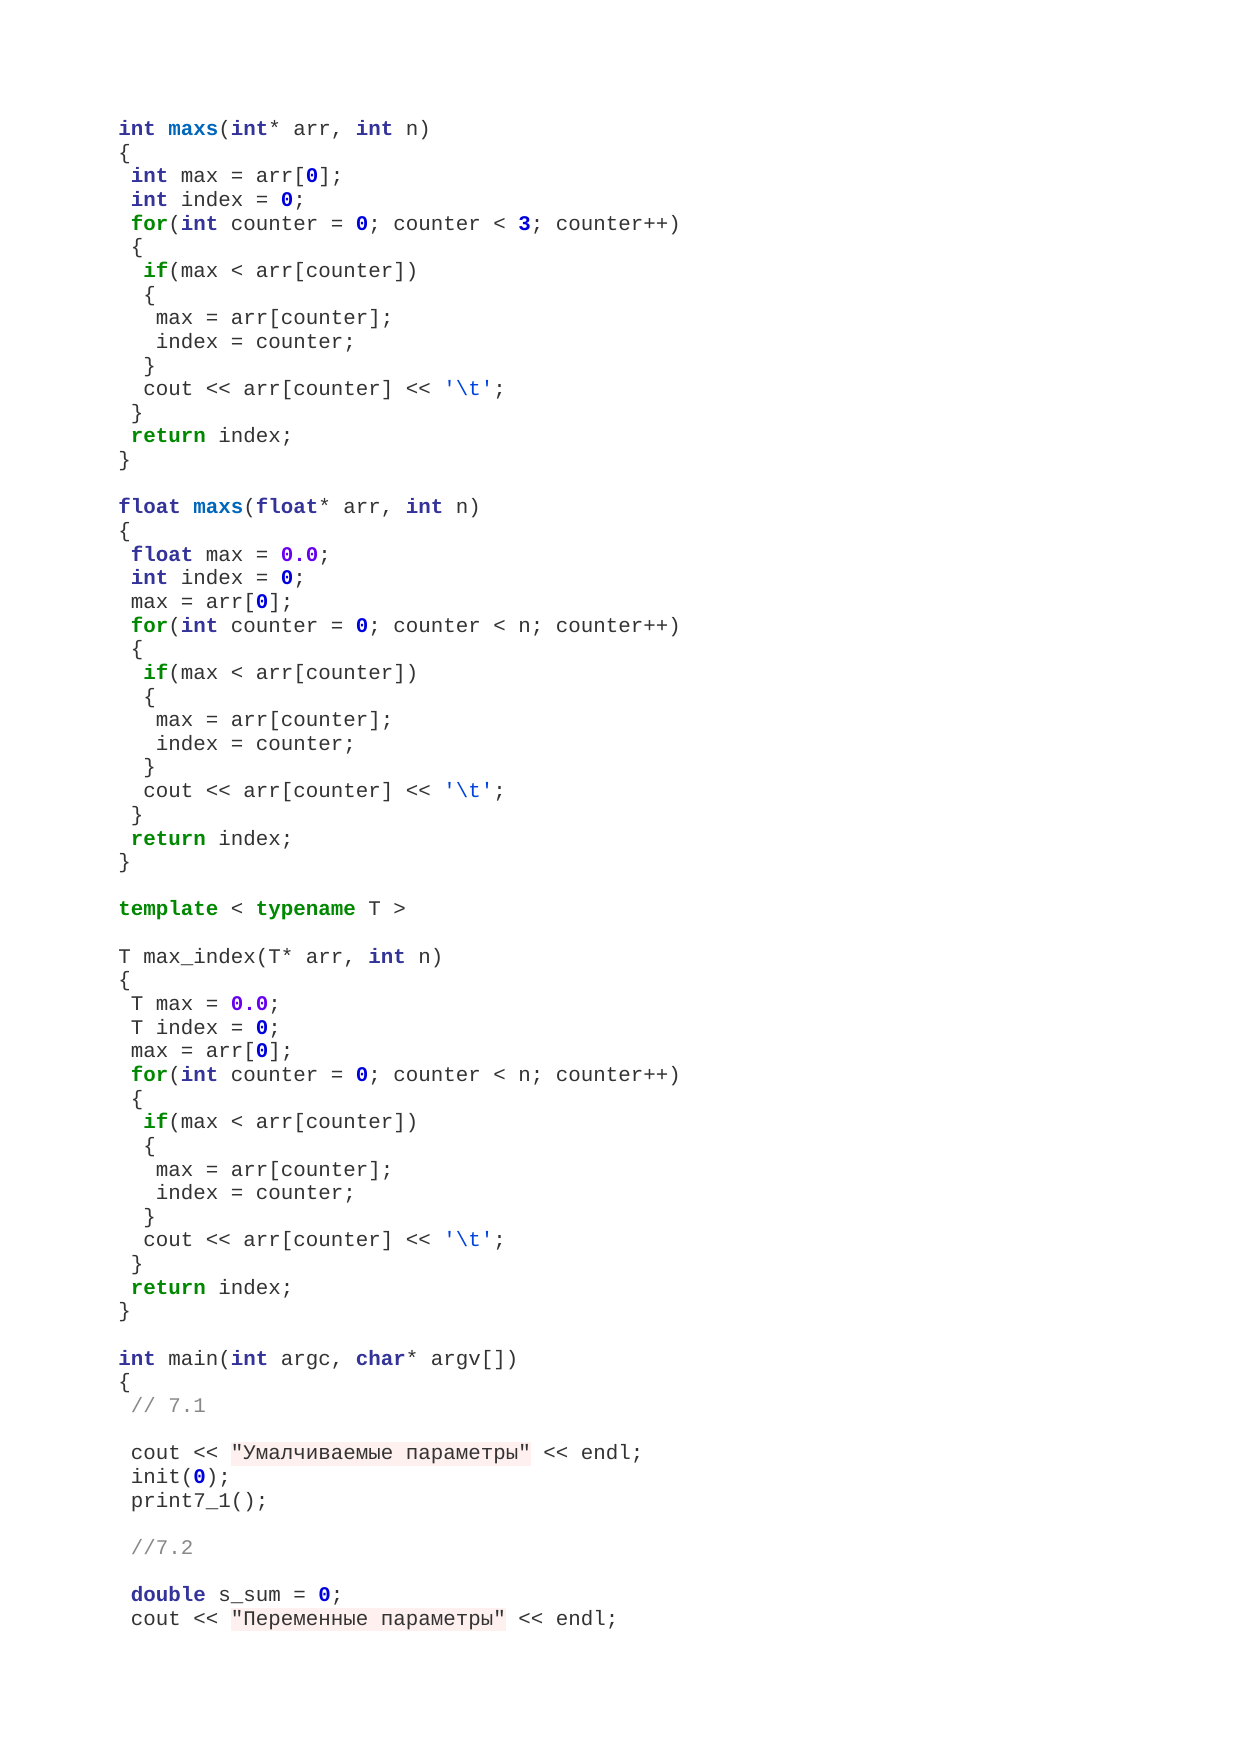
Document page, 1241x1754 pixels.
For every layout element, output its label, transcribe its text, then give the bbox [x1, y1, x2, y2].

text max = arr[counter]; [118, 1158, 1122, 1182]
text int main(int argc, char* argv[]) [118, 1348, 1122, 1371]
text return index; [118, 426, 1122, 449]
text max = arr[0]; [118, 591, 1122, 615]
text T index = 0; [118, 1017, 1122, 1040]
text { [118, 686, 1122, 709]
text } [118, 804, 1122, 827]
text for(int counter = 0; counter < n; counter++) [118, 615, 1122, 638]
text init(0); [118, 1466, 1122, 1489]
text { [118, 969, 1122, 993]
text cout << arr[counter] << '\t'; [118, 378, 1122, 402]
text { [118, 520, 1122, 544]
text T max_index(T* arr, int n) [118, 946, 1122, 969]
text { [118, 1371, 1122, 1395]
text int maxs(int* arr, int n) [118, 118, 1122, 142]
text double s_sum = 0; [118, 1584, 1122, 1608]
text } [118, 449, 1122, 473]
text if(max < arr[counter]) [118, 1111, 1122, 1135]
text } [118, 402, 1122, 426]
text } [118, 757, 1122, 780]
text float maxs(float* arr, int n) [118, 496, 1122, 520]
text index = counter; [118, 331, 1122, 354]
text //7.2 [118, 1537, 1122, 1561]
text { [118, 638, 1122, 662]
text cout << arr[counter] << '\t'; [118, 780, 1122, 804]
text } [118, 1300, 1122, 1324]
text if(max < arr[counter]) [118, 662, 1122, 686]
text for(int counter = 0; counter < 3; counter++) [118, 213, 1122, 236]
text cout << "Умалчиваемые параметры" << endl; [118, 1442, 1122, 1466]
text // 7.1 [118, 1395, 1122, 1419]
text max = arr[counter]; [118, 307, 1122, 331]
text if(max < arr[counter]) [118, 260, 1122, 284]
text } [118, 354, 1122, 378]
text return index; [118, 1277, 1122, 1300]
text float max = 0.0; [118, 544, 1122, 567]
text for(int counter = 0; counter < n; counter++) [118, 1064, 1122, 1088]
text return index; [118, 827, 1122, 851]
text print7_1(); [118, 1489, 1122, 1513]
text { [118, 142, 1122, 165]
text cout << "Переменные параметры" << endl; [118, 1608, 1122, 1631]
text T max = 0.0; [118, 993, 1122, 1017]
text } [118, 1253, 1122, 1277]
text } [118, 1206, 1122, 1229]
text { [118, 284, 1122, 307]
text } [118, 851, 1122, 875]
text template < typename T > [118, 898, 1122, 922]
text int index = 0; [118, 189, 1122, 213]
text index = counter; [118, 733, 1122, 757]
text index = counter; [118, 1182, 1122, 1206]
text cout << arr[counter] << '\t'; [118, 1229, 1122, 1253]
text int max = arr[0]; [118, 165, 1122, 189]
text { [118, 1088, 1122, 1111]
text { [118, 1135, 1122, 1158]
text max = arr[counter]; [118, 709, 1122, 733]
text max = arr[0]; [118, 1040, 1122, 1064]
text int index = 0; [118, 567, 1122, 591]
text { [118, 236, 1122, 260]
